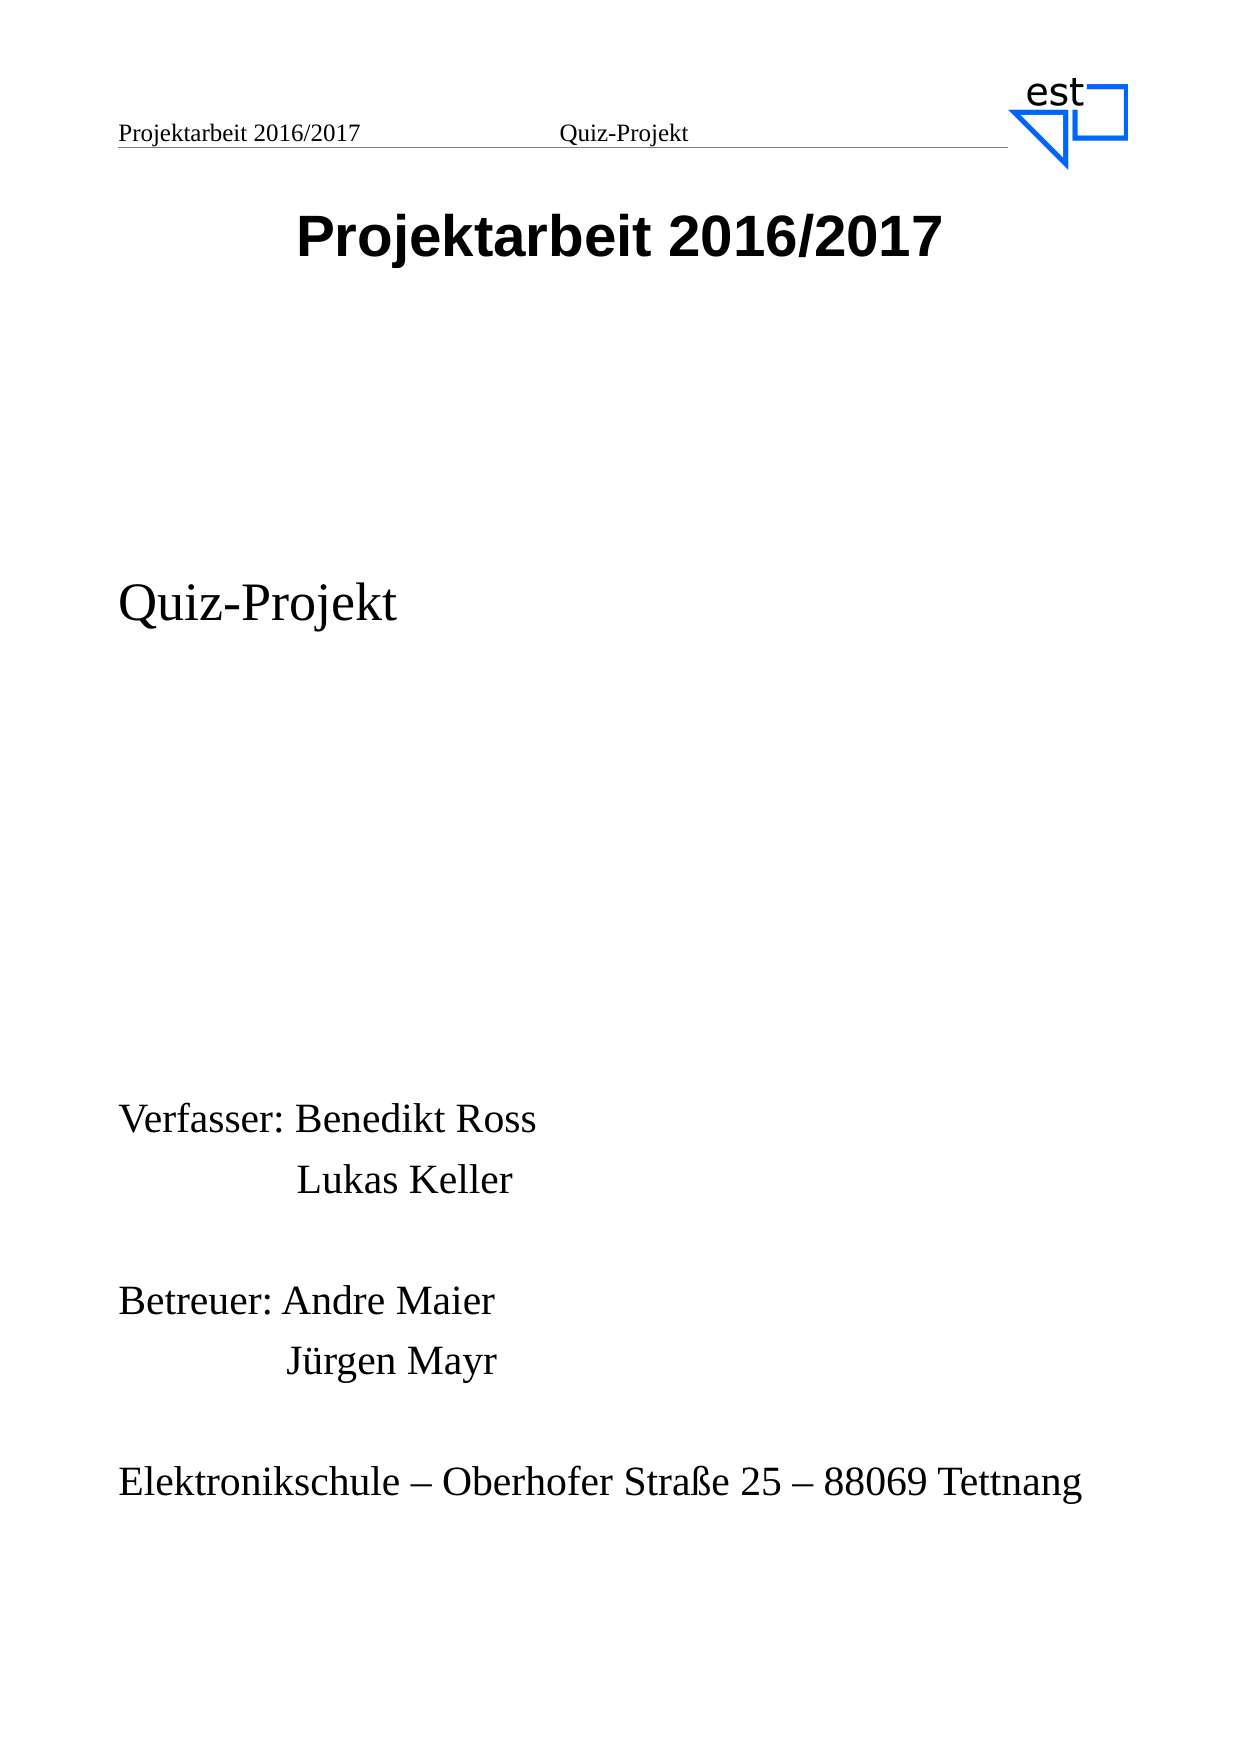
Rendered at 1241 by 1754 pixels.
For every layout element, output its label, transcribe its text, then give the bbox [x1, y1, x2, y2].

text Betreuer: Andre Maier [118, 1275, 1122, 1323]
text Jürgen Mayr [118, 1336, 1122, 1383]
title Projektarbeit 2016/2017 [118, 202, 1122, 269]
text Elektronikschule – Oberhofer Straße 25 – 88069 Tettnang [118, 1456, 1122, 1504]
text Quiz-Projekt [118, 570, 1122, 633]
text Lukas Keller [118, 1154, 1122, 1202]
text Verfasser: Benedikt Ross [118, 1094, 1122, 1142]
picture [1008, 78, 1128, 170]
